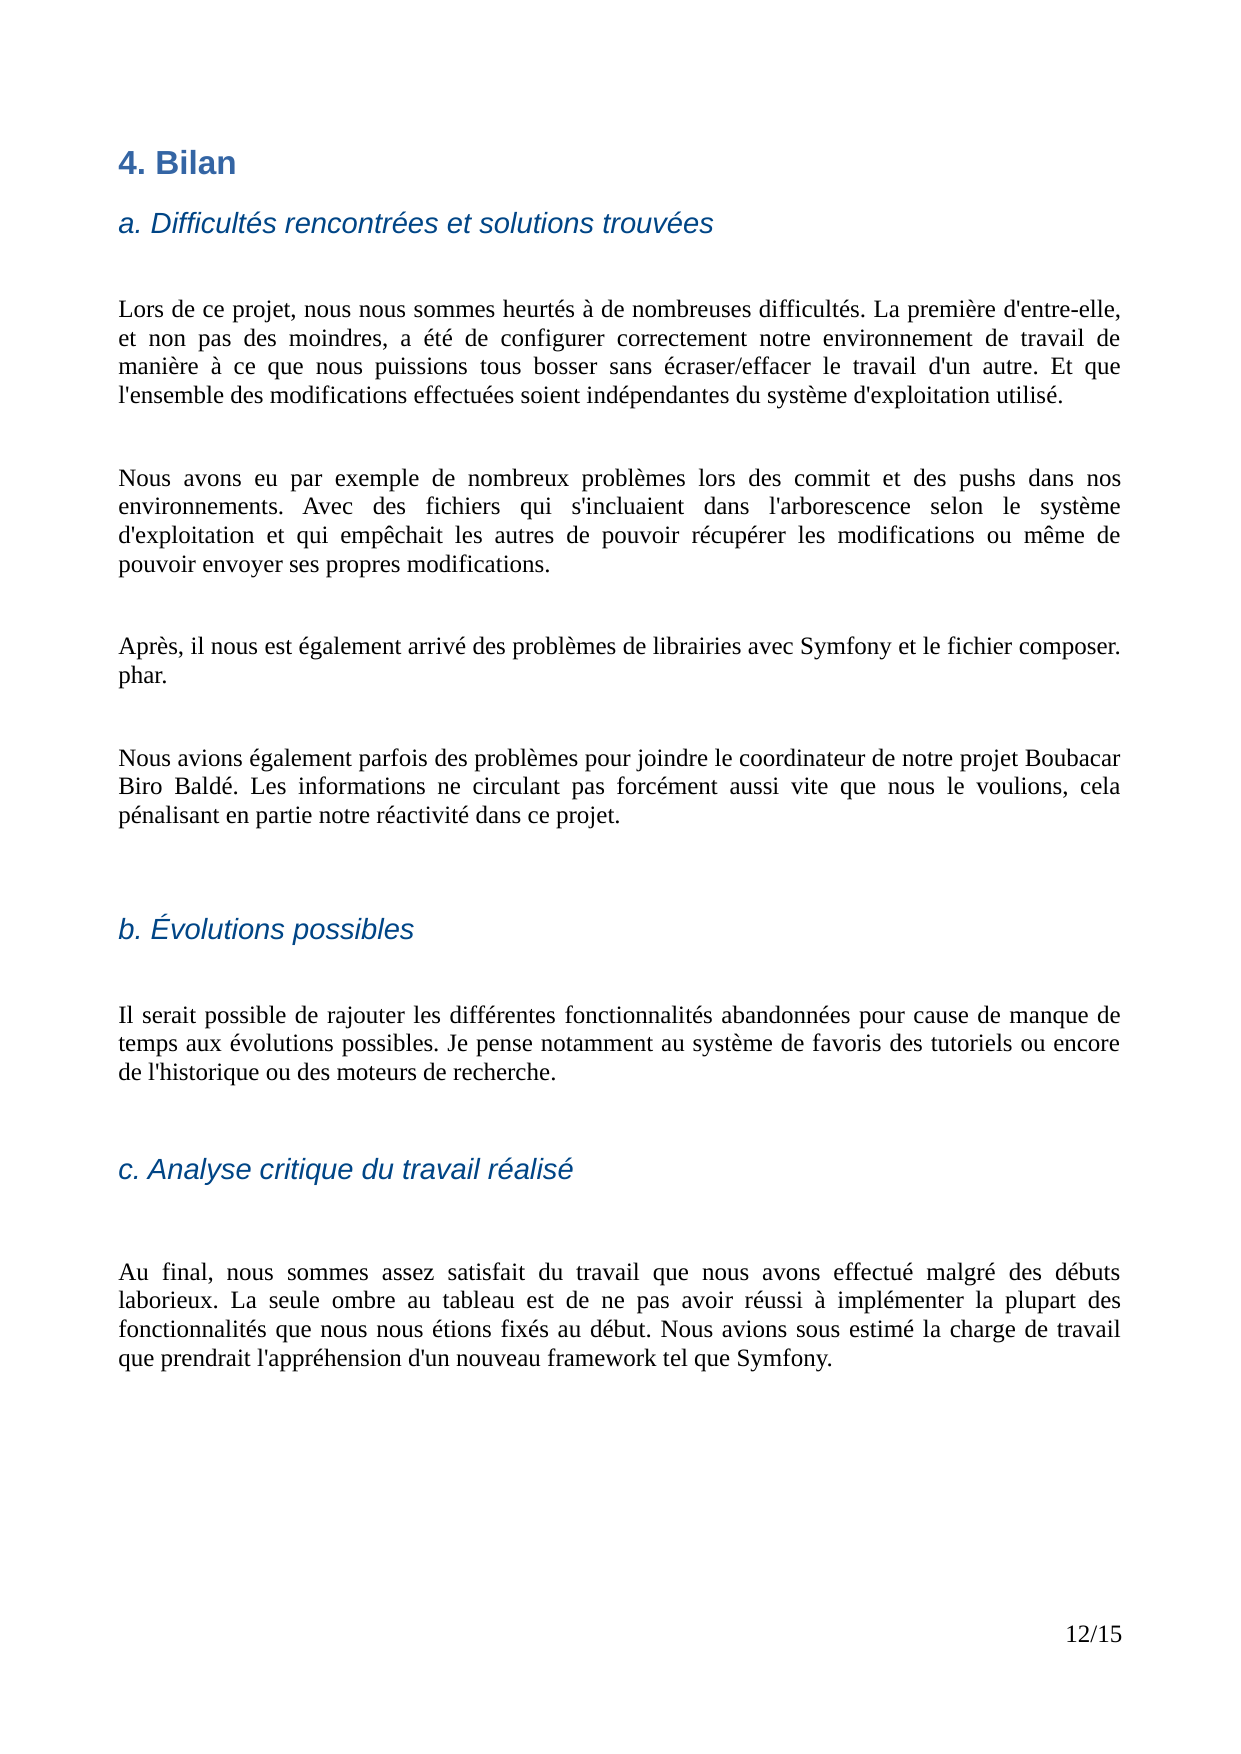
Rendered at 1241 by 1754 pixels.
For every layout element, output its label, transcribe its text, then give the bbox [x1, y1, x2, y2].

subtitle 4. Bilan [118, 143, 1122, 182]
text Lors de ce projet, nous nous sommes heurtés à de nombreuses difficultés. La première d'entre-elle, et non pas des moindres, a été de configurer correctement notre environnement de travail de manière à ce que nous puissions tous bosser sans écraser/effacer le travail d'un autre. Et que l'ensemble des modifications effectuées soient indépendantes du système d'exploitation utilisé. [118, 294, 1122, 409]
text Après, il nous est également arrivé des problèmes de librairies avec Symfony et le fichier composer. phar. [118, 631, 1122, 689]
text Nous avions également parfois des problèmes pour joindre le coordinateur de notre projet Boubacar Biro Baldé. Les informations ne circulant pas forcément aussi vite que nous le voulions, cela pénalisant en partie notre réactivité dans ce projet. [118, 743, 1122, 829]
text Nous avons eu par exemple de nombreux problèmes lors des commit et des pushs dans nos environnements. Avec des fichiers qui s'incluaient dans l'arborescence selon le système d'exploitation et qui empêchait les autres de pouvoir récupérer les modifications ou même de pouvoir envoyer ses propres modifications. [118, 463, 1122, 578]
subtitle c. Analyse critique du travail réalisé [118, 1152, 1122, 1186]
text Il serait possible de rajouter les différentes fonctionnalités abandonnées pour cause de manque de temps aux évolutions possibles. Je pense notamment au système de favoris des tutoriels ou encore de l'historique ou des moteurs de recherche. [118, 1000, 1122, 1086]
subtitle b. Évolutions possibles [118, 912, 1122, 946]
text Au final, nous sommes assez satisfait du travail que nous avons effectué malgré des débuts laborieux. La seule ombre au tableau est de ne pas avoir réussi à implémenter la plupart des fonctionnalités que nous nous étions fixés au début. Nous avions sous estimé la charge de travail que prendrait l'appréhension d'un nouveau framework tel que Symfony. [118, 1257, 1122, 1372]
subtitle a. Difficultés rencontrées et solutions trouvées [118, 207, 1122, 240]
